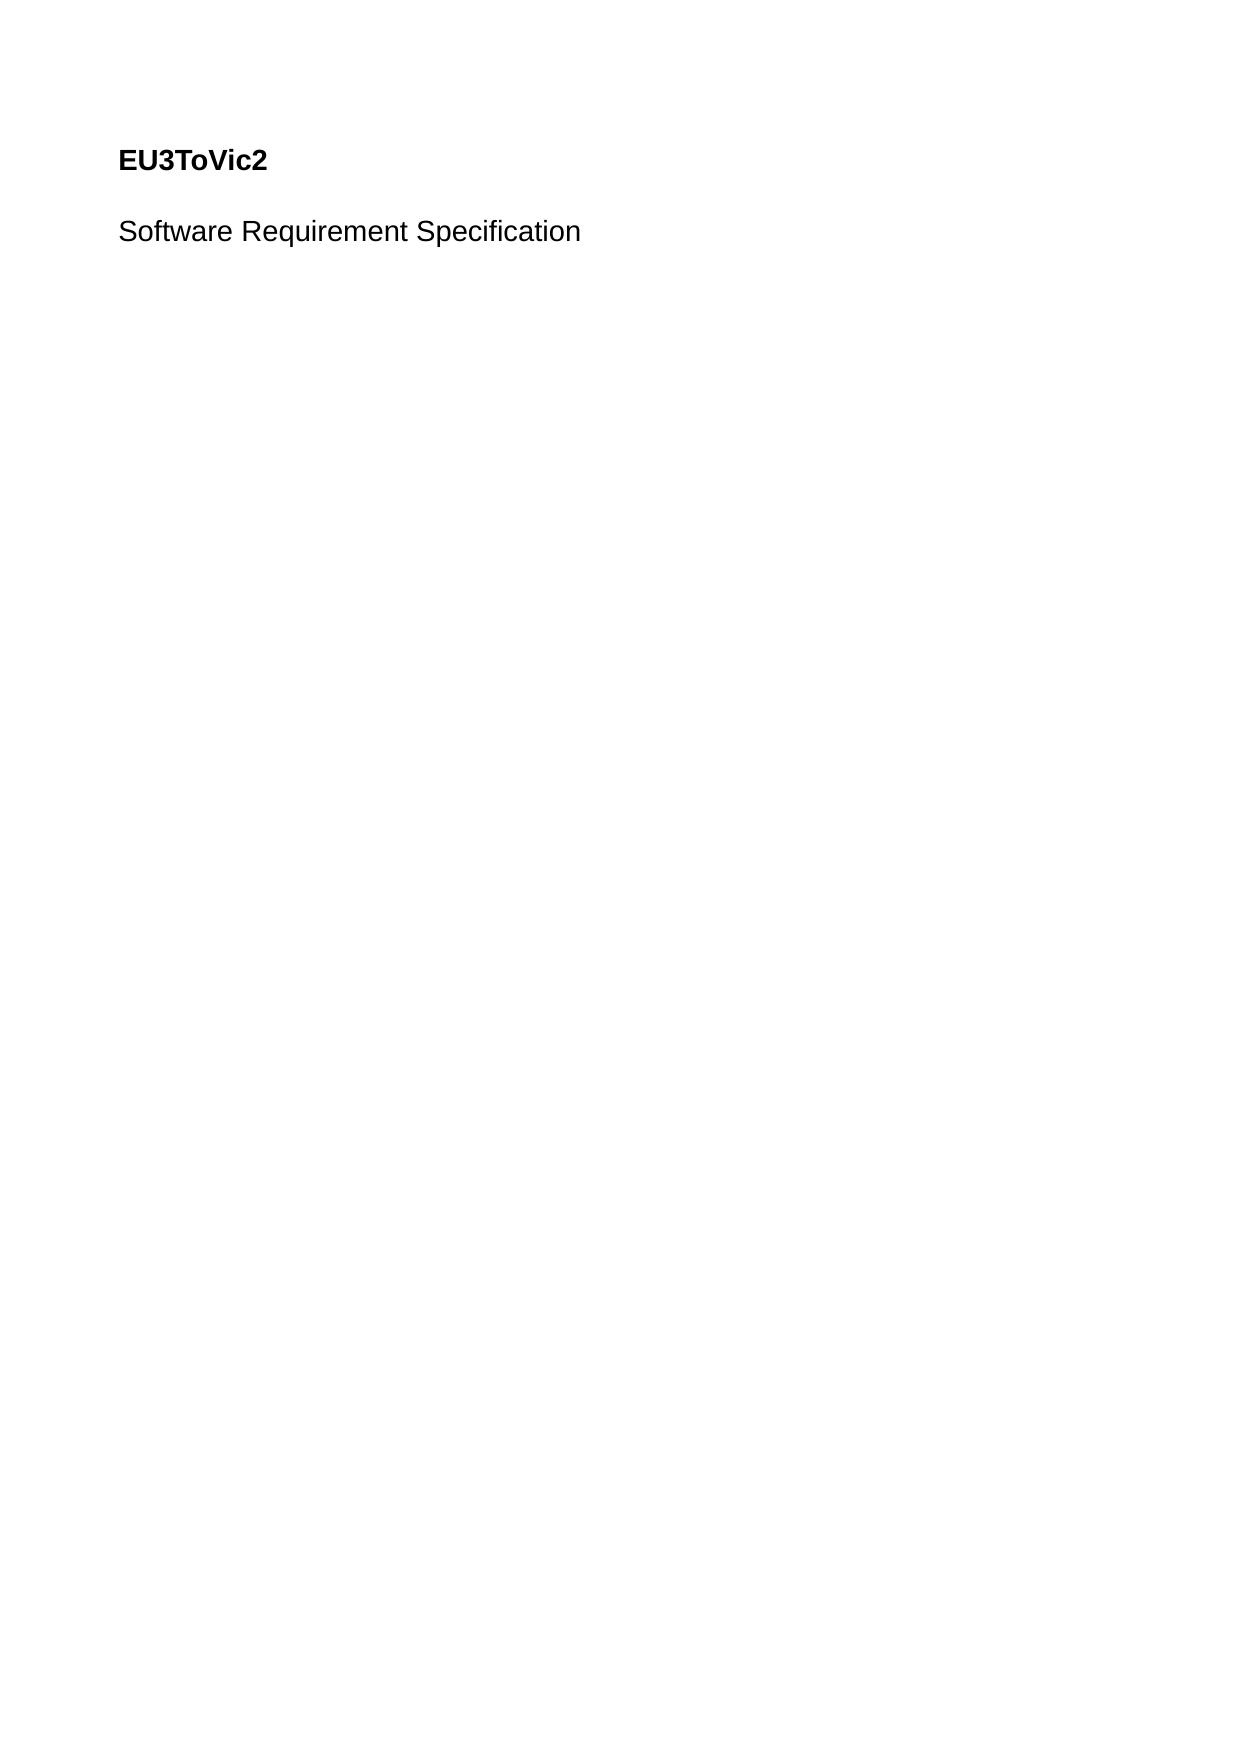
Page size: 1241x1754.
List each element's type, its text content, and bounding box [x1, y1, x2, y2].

subtitle EU3ToVic2 [118, 143, 1122, 177]
subtitle Software Requirement Specification [118, 214, 1122, 248]
